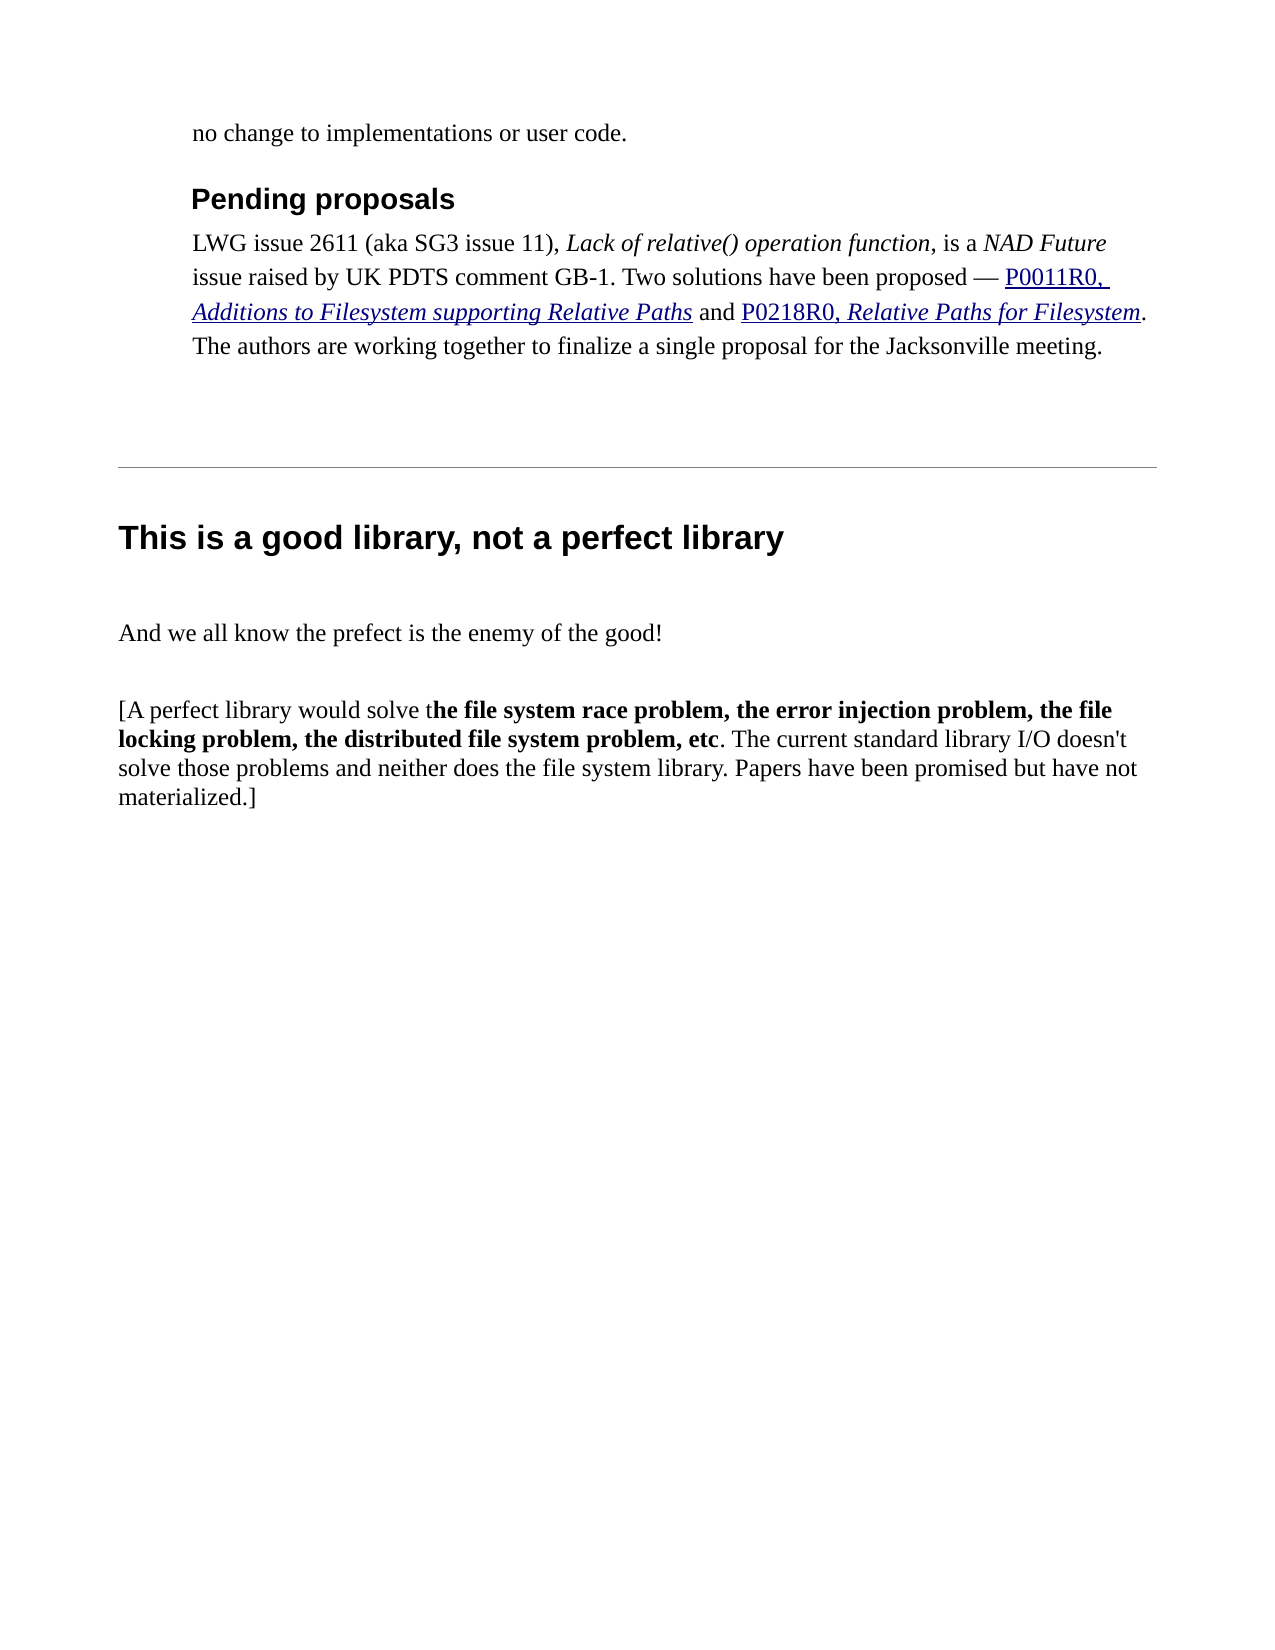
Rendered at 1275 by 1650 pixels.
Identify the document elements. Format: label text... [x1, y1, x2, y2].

text [A perfect library would solve the file system race problem, the error injection problem, the file locking problem, the distributed file system problem, etc. The current standard library I/O doesn't solve those problems and neither does the file system library. Papers have been promised but have not materialized.] [118, 696, 1157, 811]
subtitle Pending proposals [191, 182, 1157, 216]
text LWG issue 2611 (aka SG3 issue 11), Lack of relative() operation function, is a NAD Future issue raised by UK PDTS comment GB-1. Two solutions have been proposed — P0011R0, Additions to Filesystem supporting Relative Paths and P0218R0, Relative Paths for Filesystem. The authors are working together to finalize a single proposal for the Jacksonville meeting. [192, 228, 1157, 360]
text no change to implementations or user code. [192, 118, 1157, 147]
subtitle This is a good library, not a perfect library [118, 517, 1157, 556]
text And we all know the prefect is the enemy of the good! [118, 618, 1157, 646]
